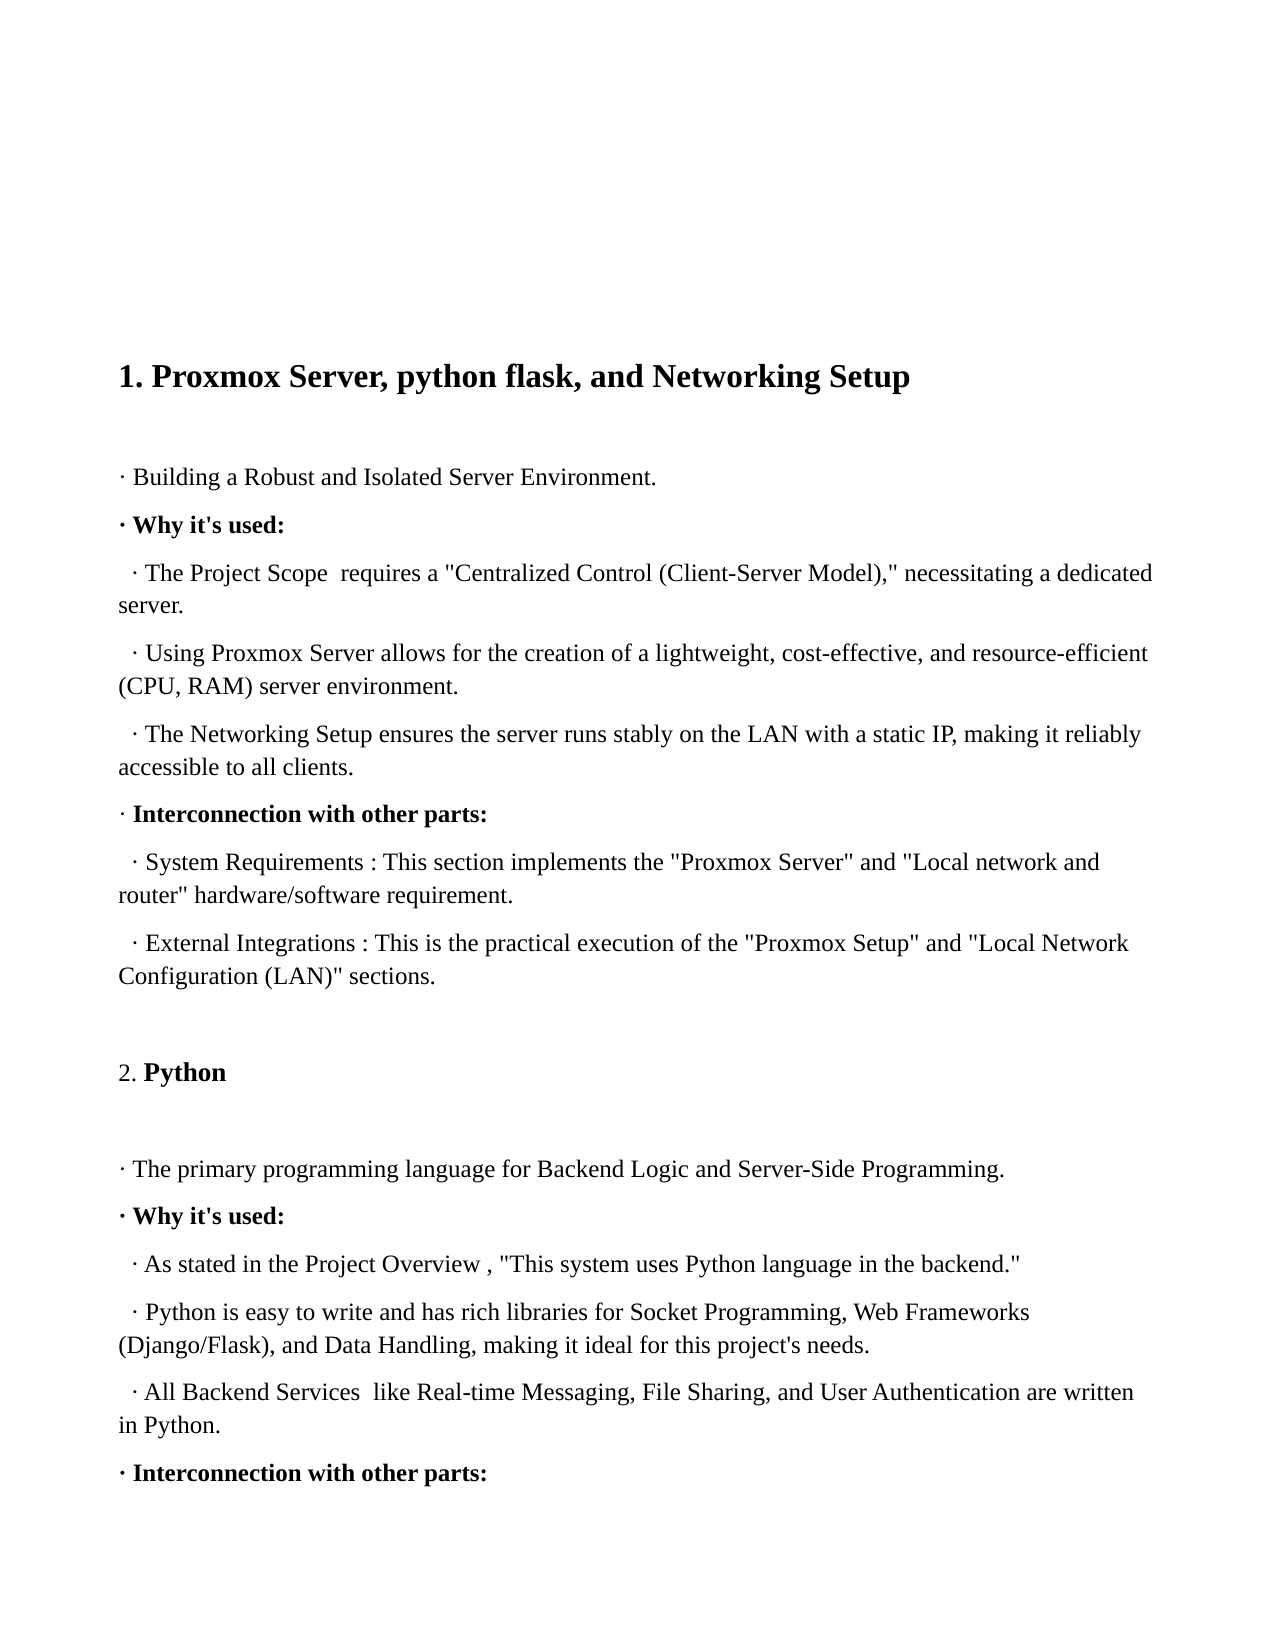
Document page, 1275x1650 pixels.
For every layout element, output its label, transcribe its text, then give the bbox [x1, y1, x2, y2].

text 2. Python [118, 1056, 1157, 1087]
text · Python is easy to write and has rich libraries for Socket Programming, Web Frameworks (Django/Flask), and Data Handling, making it ideal for this project's needs. [118, 1297, 1157, 1358]
text · All Backend Services like Real-time Messaging, File Sharing, and User Authentication are written in Python. [118, 1377, 1157, 1439]
text · Building a Robust and Isolated Server Environment. [118, 462, 1157, 491]
text · Why it's used: [118, 1201, 1157, 1230]
text · Why it's used: [118, 510, 1157, 539]
text · System Requirements : This section implements the "Proxmox Server" and "Local network and router" hardware/software requirement. [118, 847, 1157, 909]
text · The primary programming language for Backend Logic and Server-Side Programming. [118, 1154, 1157, 1183]
text · The Project Scope requires a "Centralized Control (Client-Server Model)," necessitating a dedicated server. [118, 558, 1157, 619]
text · Using Proxmox Server allows for the creation of a lightweight, cost-effective, and resource-efficient (CPU, RAM) server environment. [118, 638, 1157, 700]
text · Interconnection with other parts: [118, 1458, 1157, 1487]
text · As stated in the Project Overview , "This system uses Python language in the backend." [118, 1249, 1157, 1278]
text · External Integrations : This is the practical execution of the "Proxmox Setup" and "Local Network Configuration (LAN)" sections. [118, 928, 1157, 989]
text · The Networking Setup ensures the server runs stably on the LAN with a static IP, making it reliably accessible to all clients. [118, 719, 1157, 781]
text · Interconnection with other parts: [118, 799, 1157, 828]
text 1. Proxmox Server, python flask, and Networking Setup [118, 356, 1157, 394]
